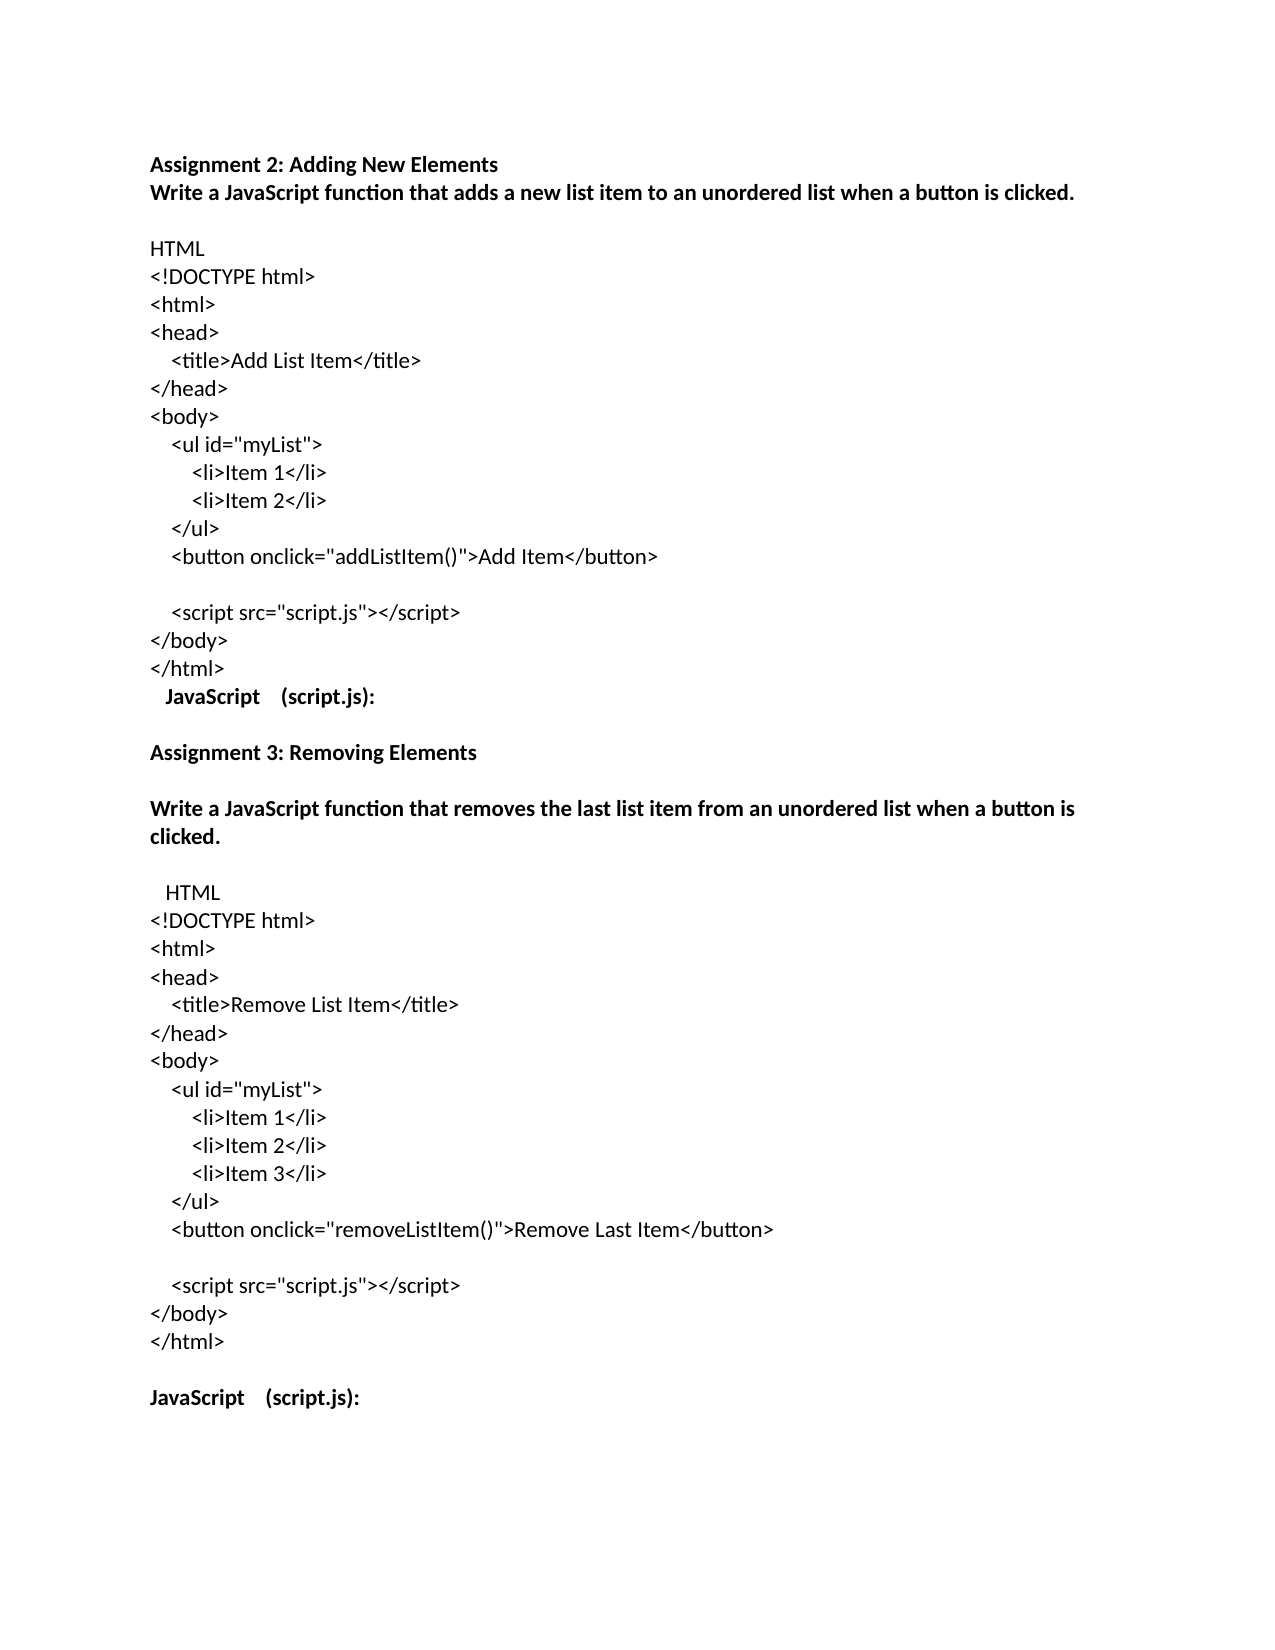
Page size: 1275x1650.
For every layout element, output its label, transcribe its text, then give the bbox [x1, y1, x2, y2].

text <li>Item 2</li> [150, 486, 1125, 514]
text <title>Add List Item</title> [150, 346, 1125, 374]
text <ul id="myList"> [150, 430, 1125, 458]
text JavaScript (script.js): [150, 1383, 1125, 1411]
text <ul id="myList"> [150, 1075, 1125, 1103]
text </html> [150, 1327, 1125, 1355]
text Assignment 2: Adding New Elements [150, 150, 1125, 178]
text <title>Remove List Item</title> [150, 991, 1125, 1019]
text <button onclick="removeListItem()">Remove Last Item</button> [150, 1215, 1125, 1243]
text <li>Item 2</li> [150, 1131, 1125, 1159]
text <script src="script.js"></script> [150, 598, 1125, 626]
text <button onclick="addListItem()">Add Item</button> [150, 542, 1125, 570]
text <li>Item 1</li> [150, 458, 1125, 486]
text </body> [150, 1299, 1125, 1327]
text <html> [150, 934, 1125, 963]
text HTML [150, 234, 1125, 262]
text </head> [150, 1019, 1125, 1047]
text JavaScript (script.js): [150, 682, 1125, 710]
text </body> [150, 626, 1125, 654]
text </ul> [150, 1187, 1125, 1215]
text Assignment 3: Removing Elements [150, 738, 1125, 766]
text <head> [150, 318, 1125, 346]
text <script src="script.js"></script> [150, 1271, 1125, 1299]
text <li>Item 3</li> [150, 1159, 1125, 1187]
text HTML [150, 878, 1125, 907]
text Write a JavaScript function that adds a new list item to an unordered list when a button is clicked. [150, 178, 1125, 206]
text <!DOCTYPE html> [150, 907, 1125, 934]
text <body> [150, 1047, 1125, 1075]
text </head> [150, 374, 1125, 402]
text <li>Item 1</li> [150, 1103, 1125, 1131]
text Write a JavaScript function that removes the last list item from an unordered list when a button is clicked. [150, 794, 1125, 851]
text <html> [150, 290, 1125, 318]
text <head> [150, 963, 1125, 991]
text <body> [150, 402, 1125, 430]
text </ul> [150, 514, 1125, 542]
text <!DOCTYPE html> [150, 262, 1125, 290]
text </html> [150, 654, 1125, 682]
